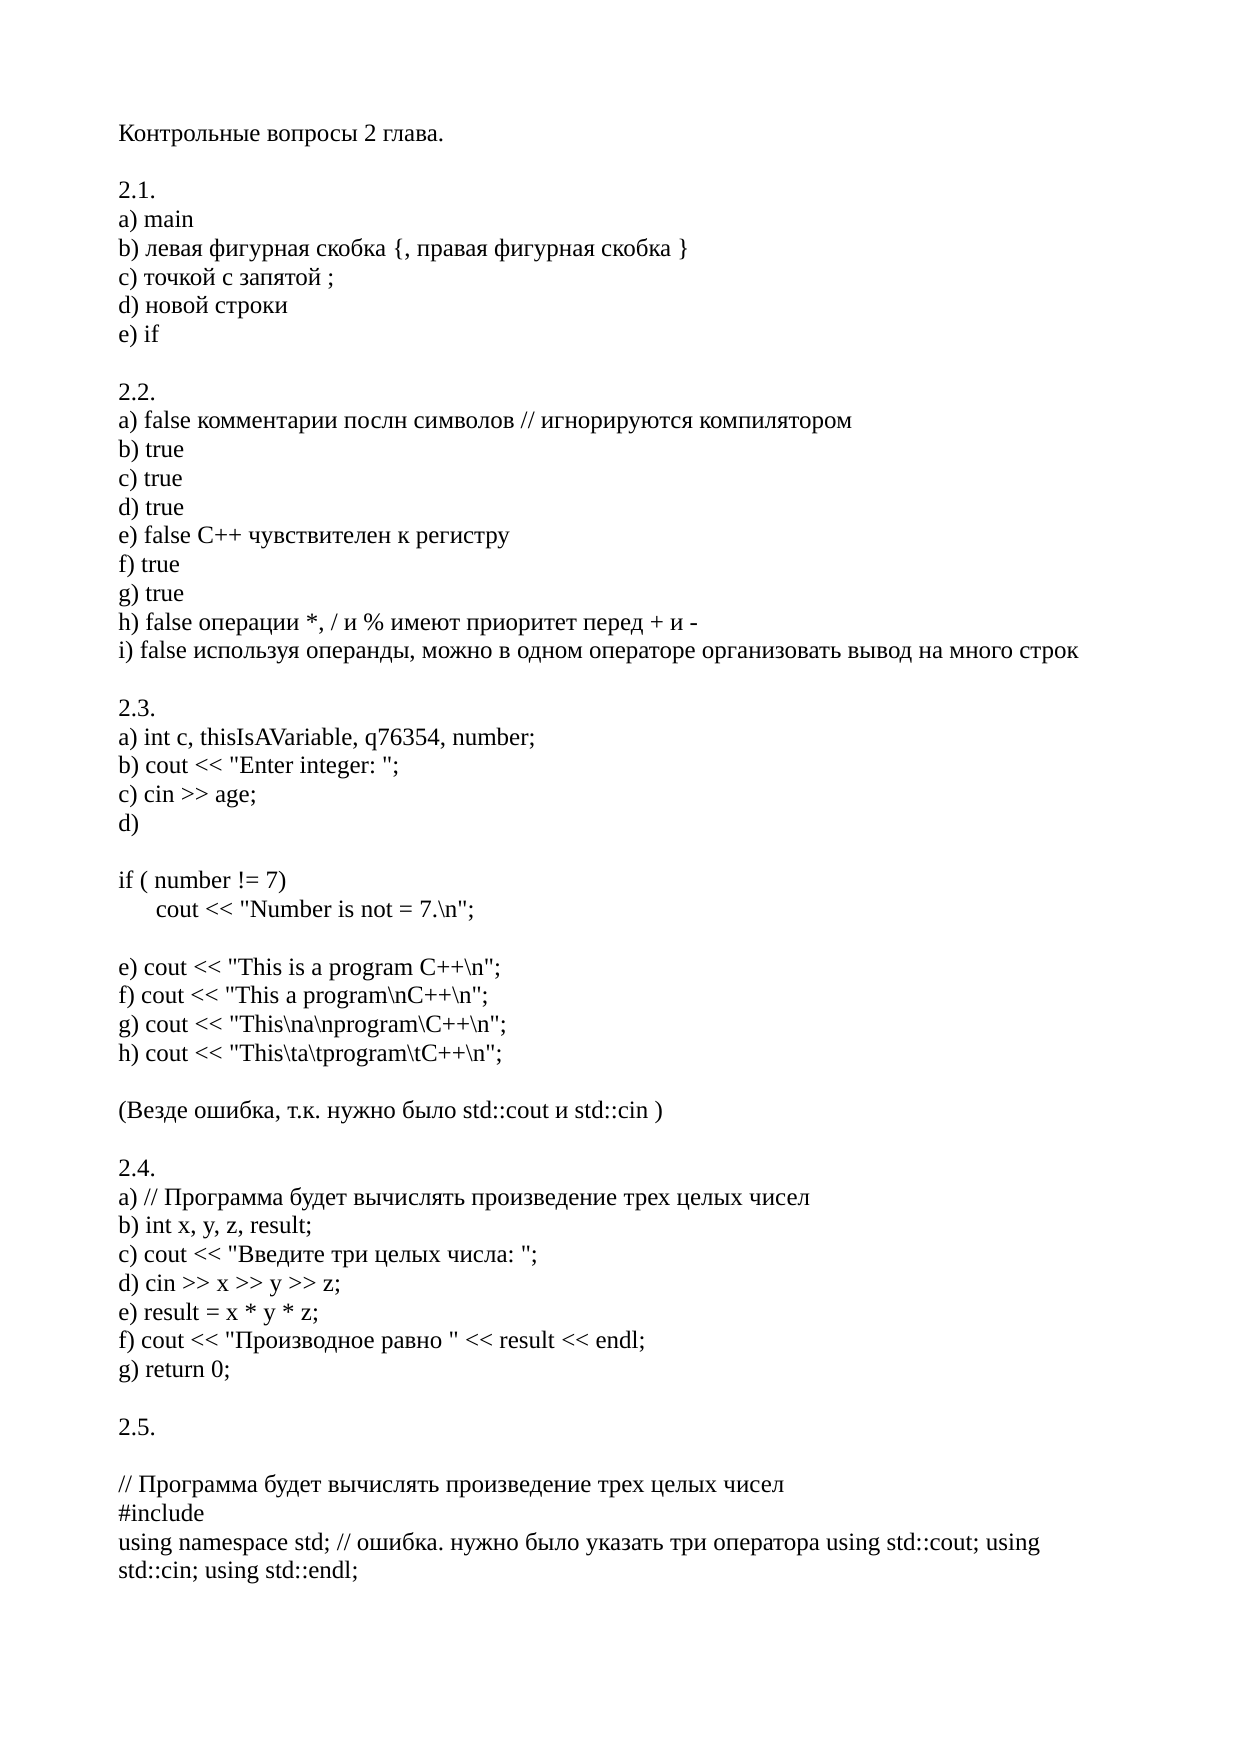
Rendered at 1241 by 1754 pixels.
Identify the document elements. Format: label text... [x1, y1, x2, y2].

text b) int x, y, z, result; [118, 1211, 1122, 1239]
text d) cin >> x >> y >> z; [118, 1268, 1122, 1297]
text #include [118, 1498, 1122, 1527]
text g) true [118, 578, 1122, 607]
text c) точкой с запятой ; [118, 262, 1122, 291]
text a) main [118, 204, 1122, 233]
text a) // Программа будет вычислять произведение трех целых чисел [118, 1182, 1122, 1211]
text // Программа будет вычислять произведение трех целых чисел [118, 1469, 1122, 1498]
text h) false операции *, / и % имеют приоритет перед + и - [118, 607, 1122, 636]
text Контрольные вопросы 2 глава. [118, 118, 1122, 147]
text g) return 0; [118, 1354, 1122, 1383]
text f) true [118, 549, 1122, 578]
text b) cout << "Enter integer: "; [118, 751, 1122, 779]
text 2.4. [118, 1153, 1122, 1182]
text e) cout << "This is a program C++\n"; [118, 952, 1122, 981]
text c) true [118, 463, 1122, 492]
text 2.1. [118, 176, 1122, 204]
text a) int c, thisIsAVariable, q76354, number; [118, 722, 1122, 751]
text a) false комментарии послн символов // игнорируются компилятором [118, 406, 1122, 434]
text e) if [118, 319, 1122, 348]
text h) cout << "This\ta\tprogram\tC++\n"; [118, 1038, 1122, 1067]
text 2.2. [118, 377, 1122, 406]
text e) false C++ чувствителен к регистру [118, 521, 1122, 549]
text d) true [118, 492, 1122, 521]
text g) cout << "This\na\nprogram\C++\n"; [118, 1009, 1122, 1038]
text d) новой строки [118, 291, 1122, 319]
text f) cout << "This a program\nC++\n"; [118, 981, 1122, 1009]
text (Везде ошибка, т.к. нужно было std::cout и std::cin ) [118, 1096, 1122, 1124]
text c) cout << "Введите три целых числа: "; [118, 1239, 1122, 1268]
text f) cout << "Производное равно " << result << endl; [118, 1326, 1122, 1354]
text d) [118, 808, 1122, 837]
text e) result = x * y * z; [118, 1297, 1122, 1326]
text b) true [118, 434, 1122, 463]
text b) левая фигурная скобка {, правая фигурная скобка } [118, 233, 1122, 262]
text using namespace std; // ошибка. нужно было указать три оператора using std::cout; using std::cin; using std::endl; [118, 1527, 1122, 1584]
text 2.5. [118, 1412, 1122, 1441]
text 2.3. [118, 693, 1122, 722]
text i) false используя операнды, можно в одном операторе организовать вывод на много строк [118, 636, 1122, 664]
text cout << "Number is not = 7.\n"; [118, 894, 1122, 923]
text if ( number != 7) [118, 866, 1122, 894]
text c) cin >> age; [118, 779, 1122, 808]
